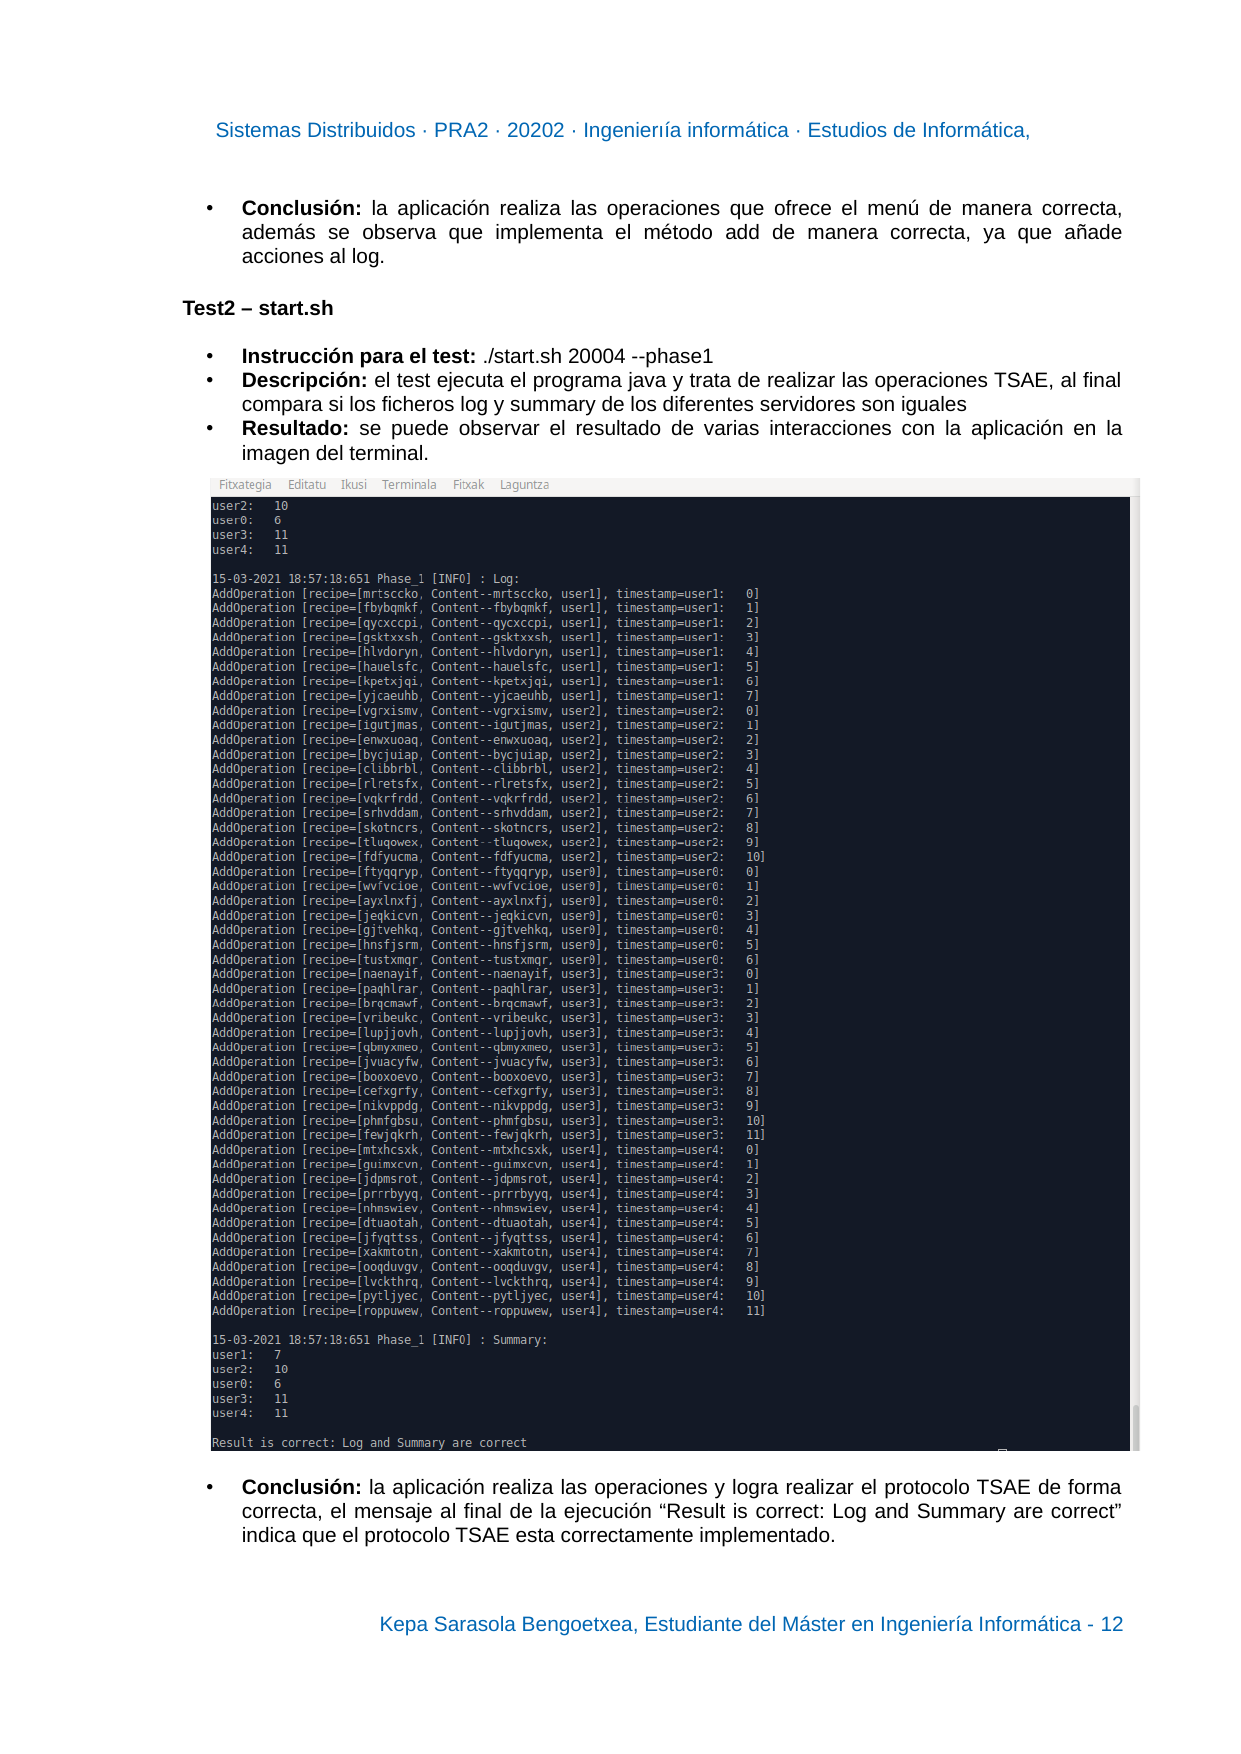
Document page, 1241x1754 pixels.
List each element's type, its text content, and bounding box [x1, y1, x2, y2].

list Conclusión: la aplicación realiza las operaciones y logra realizar el protocolo TSAE de forma correcta, el mensaje al final de la ejecución “Result is correct: Log and Summary are correct” indica que el protocolo TSAE esta correctamente implementado. [206, 1474, 1123, 1547]
list Resultado: se puede observar el resultado de varias interacciones con la aplicación en la imagen del terminal. [206, 416, 1123, 464]
list Descripción: el test ejecuta el programa java y trata de realizar las operaciones TSAE, al final compara si los ficheros log y summary de los diferentes servidores son iguales [206, 368, 1123, 416]
picture [210, 478, 1141, 1451]
list Instrucción para el test: ./start.sh 20004 --phase1 [206, 344, 1123, 368]
list Conclusión: la aplicación realiza las operaciones que ofrece el menú de manera correcta, además se observa que implementa el método add de manera correcta, ya que añade acciones al log. [206, 196, 1123, 267]
text Test2 – start.sh [182, 296, 1123, 320]
